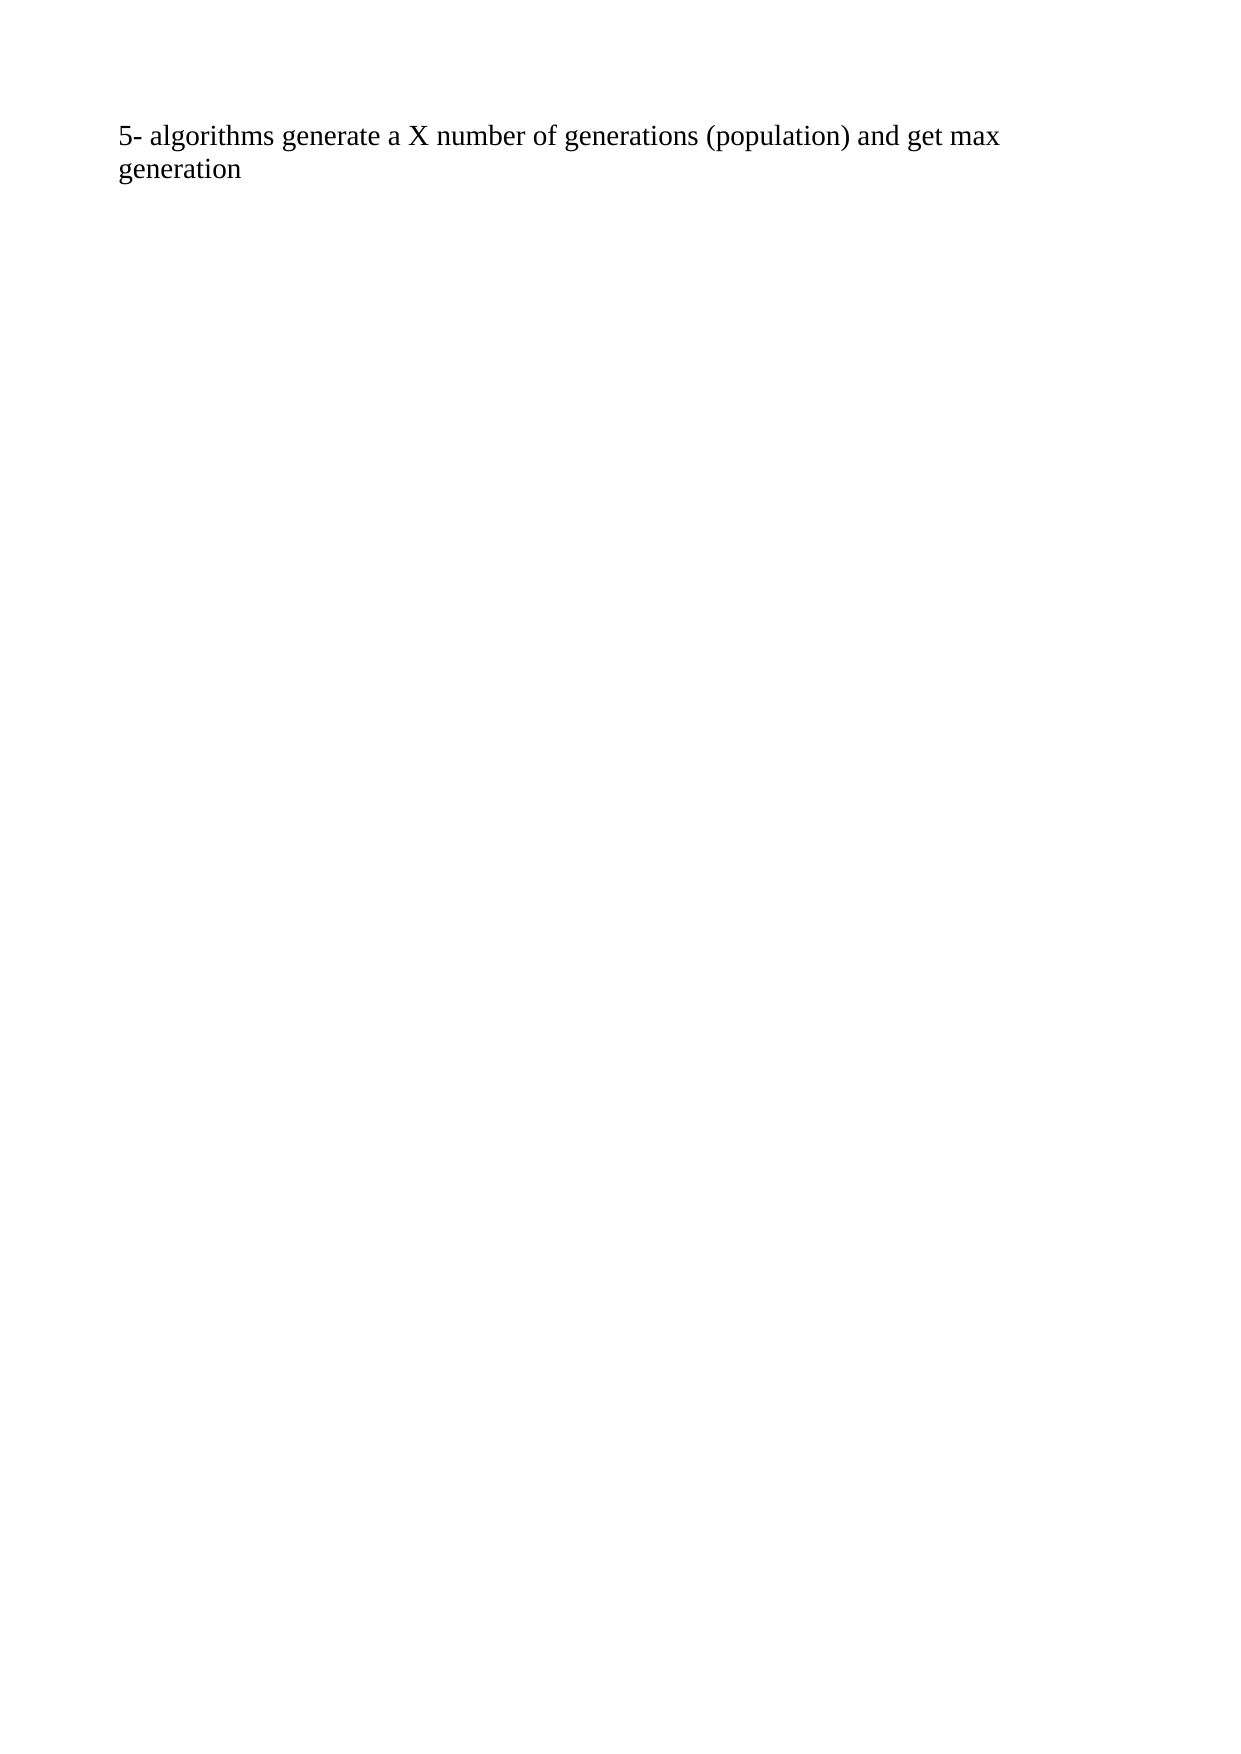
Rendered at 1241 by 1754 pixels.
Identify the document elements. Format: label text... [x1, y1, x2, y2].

text 5- algorithms generate a X number of generations (population) and get max generation [118, 118, 1122, 185]
